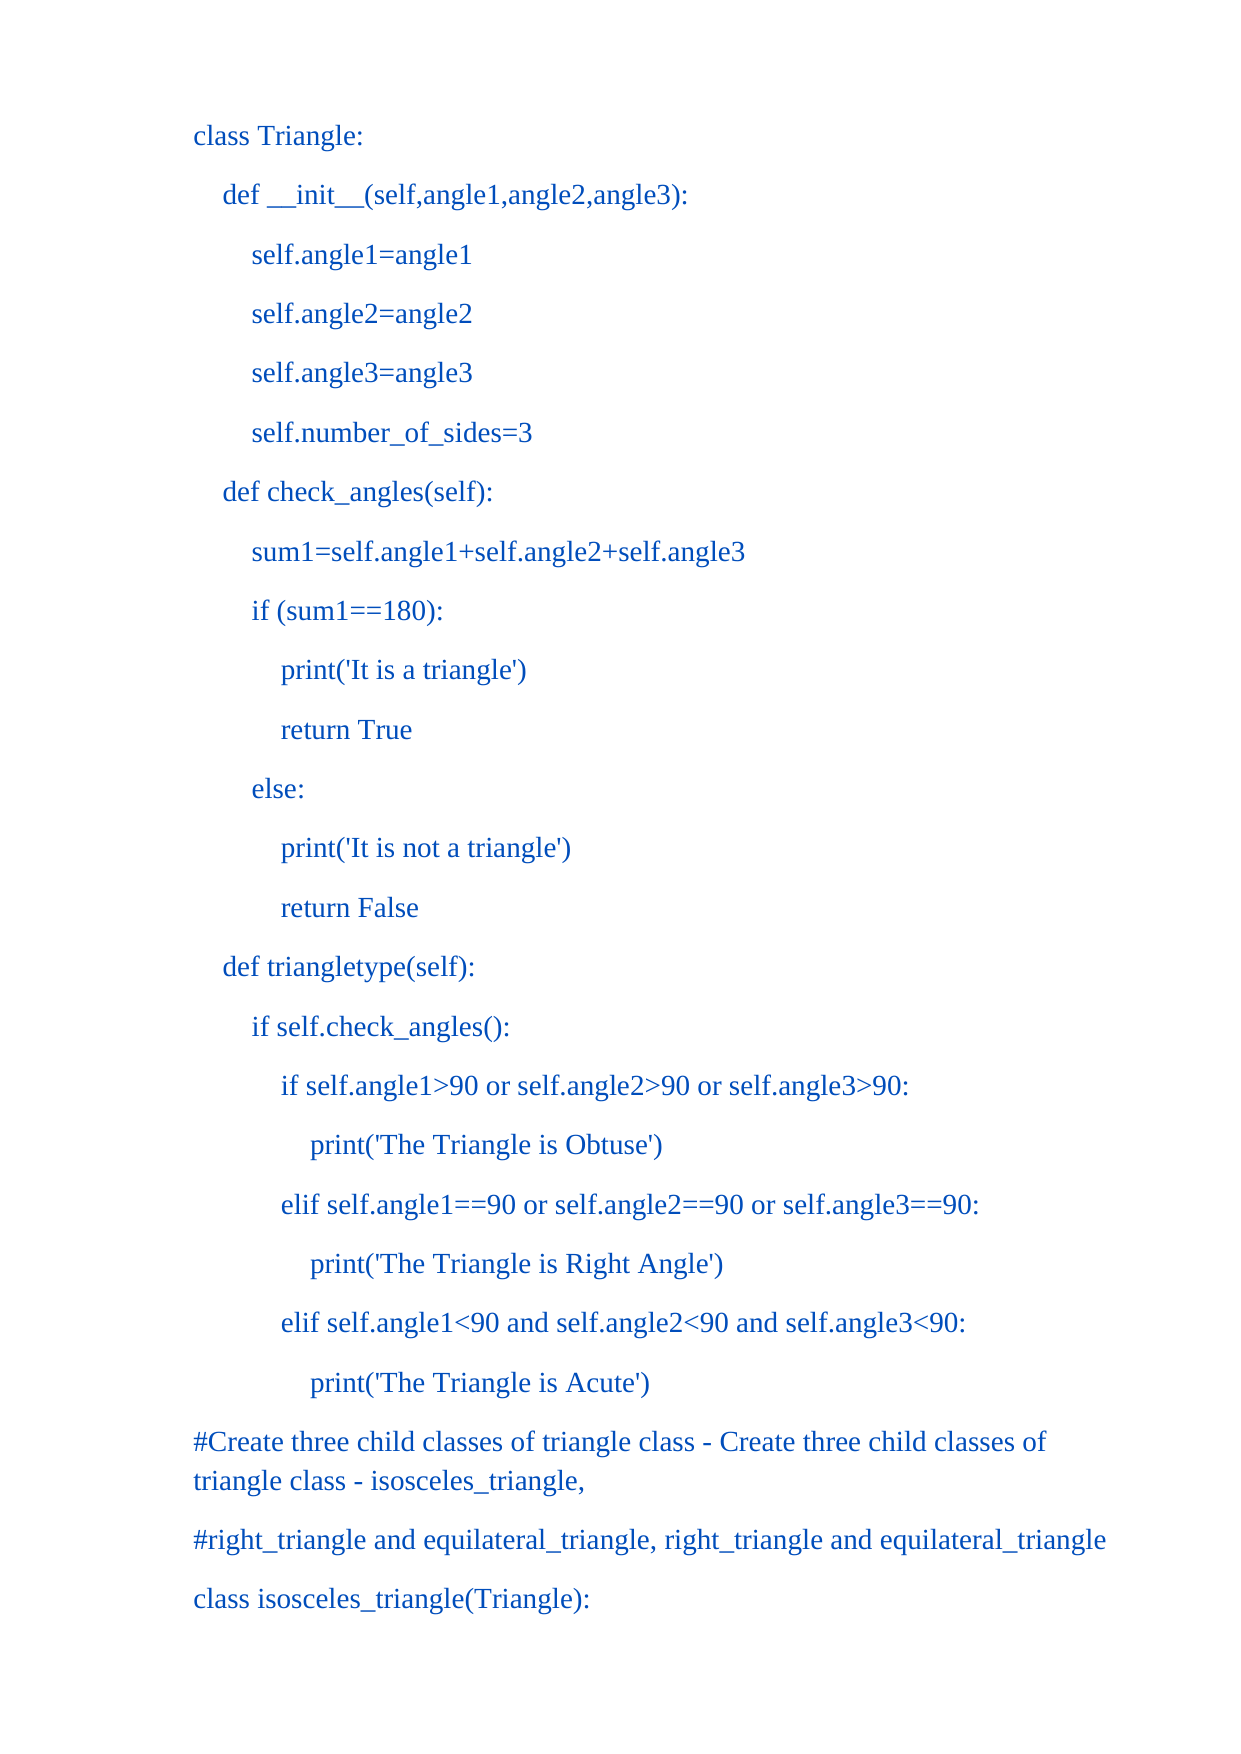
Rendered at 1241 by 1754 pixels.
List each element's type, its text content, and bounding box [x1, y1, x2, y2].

text def __init__(self,angle1,angle2,angle3): [193, 177, 1122, 211]
text elif self.angle1<90 and self.angle2<90 and self.angle3<90: [193, 1306, 1122, 1339]
text #Create three child classes of triangle class - Create three child classes of triangle class - isosceles_triangle, [193, 1424, 1122, 1496]
text print('The Triangle is Obtuse') [193, 1127, 1122, 1161]
text self.angle3=angle3 [193, 356, 1122, 389]
text else: [193, 771, 1122, 805]
text if self.angle1>90 or self.angle2>90 or self.angle3>90: [193, 1068, 1122, 1102]
text self.angle2=angle2 [193, 296, 1122, 330]
text sum1=self.angle1+self.angle2+self.angle3 [193, 534, 1122, 567]
text class Triangle: [193, 118, 1122, 152]
text self.number_of_sides=3 [193, 415, 1122, 448]
text print('It is not a triangle') [193, 831, 1122, 864]
text return False [193, 890, 1122, 923]
text elif self.angle1==90 or self.angle2==90 or self.angle3==90: [193, 1187, 1122, 1220]
text if (sum1==180): [193, 593, 1122, 627]
text def check_angles(self): [193, 474, 1122, 508]
text if self.check_angles(): [193, 1009, 1122, 1042]
text class isosceles_triangle(Triangle): [193, 1582, 1122, 1615]
text #right_triangle and equilateral_triangle, right_triangle and equilateral_triangle [193, 1522, 1122, 1556]
text def triangletype(self): [193, 949, 1122, 983]
text return True [193, 712, 1122, 745]
text print('The Triangle is Right Angle') [193, 1246, 1122, 1280]
text self.angle1=angle1 [193, 237, 1122, 270]
text print('The Triangle is Acute') [193, 1365, 1122, 1398]
text print('It is a triangle') [193, 652, 1122, 686]
